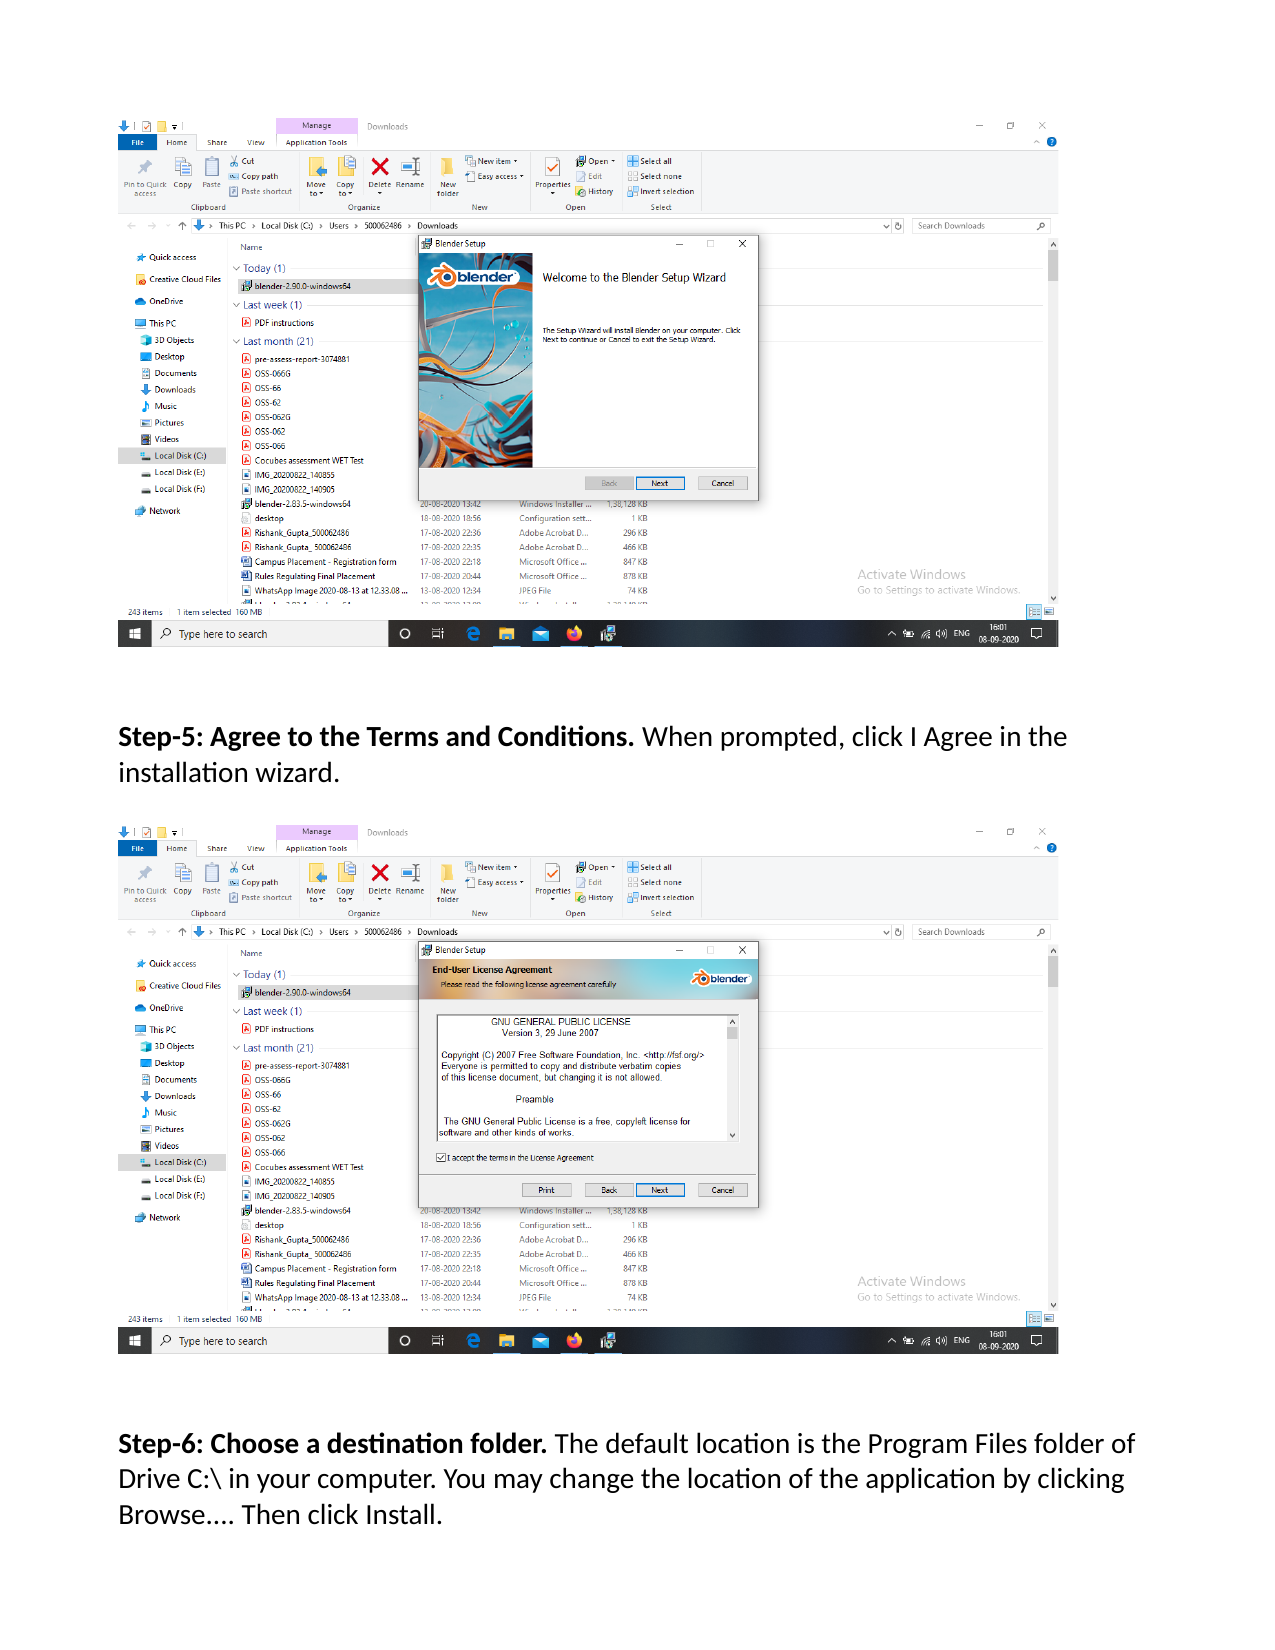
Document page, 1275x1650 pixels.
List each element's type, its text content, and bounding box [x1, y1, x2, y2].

picture [118, 825, 1059, 1354]
text Step-6: Choose a destination folder. The default location is the Program Files folder of Drive C:\ in your computer. You may change the location of the application by clicking Browse.... Then click Install. [118, 1425, 1157, 1532]
picture [118, 118, 1059, 647]
text Step-5: Agree to the Terms and Conditions. When prompted, click I Agree in the installation wizard. [118, 718, 1157, 789]
